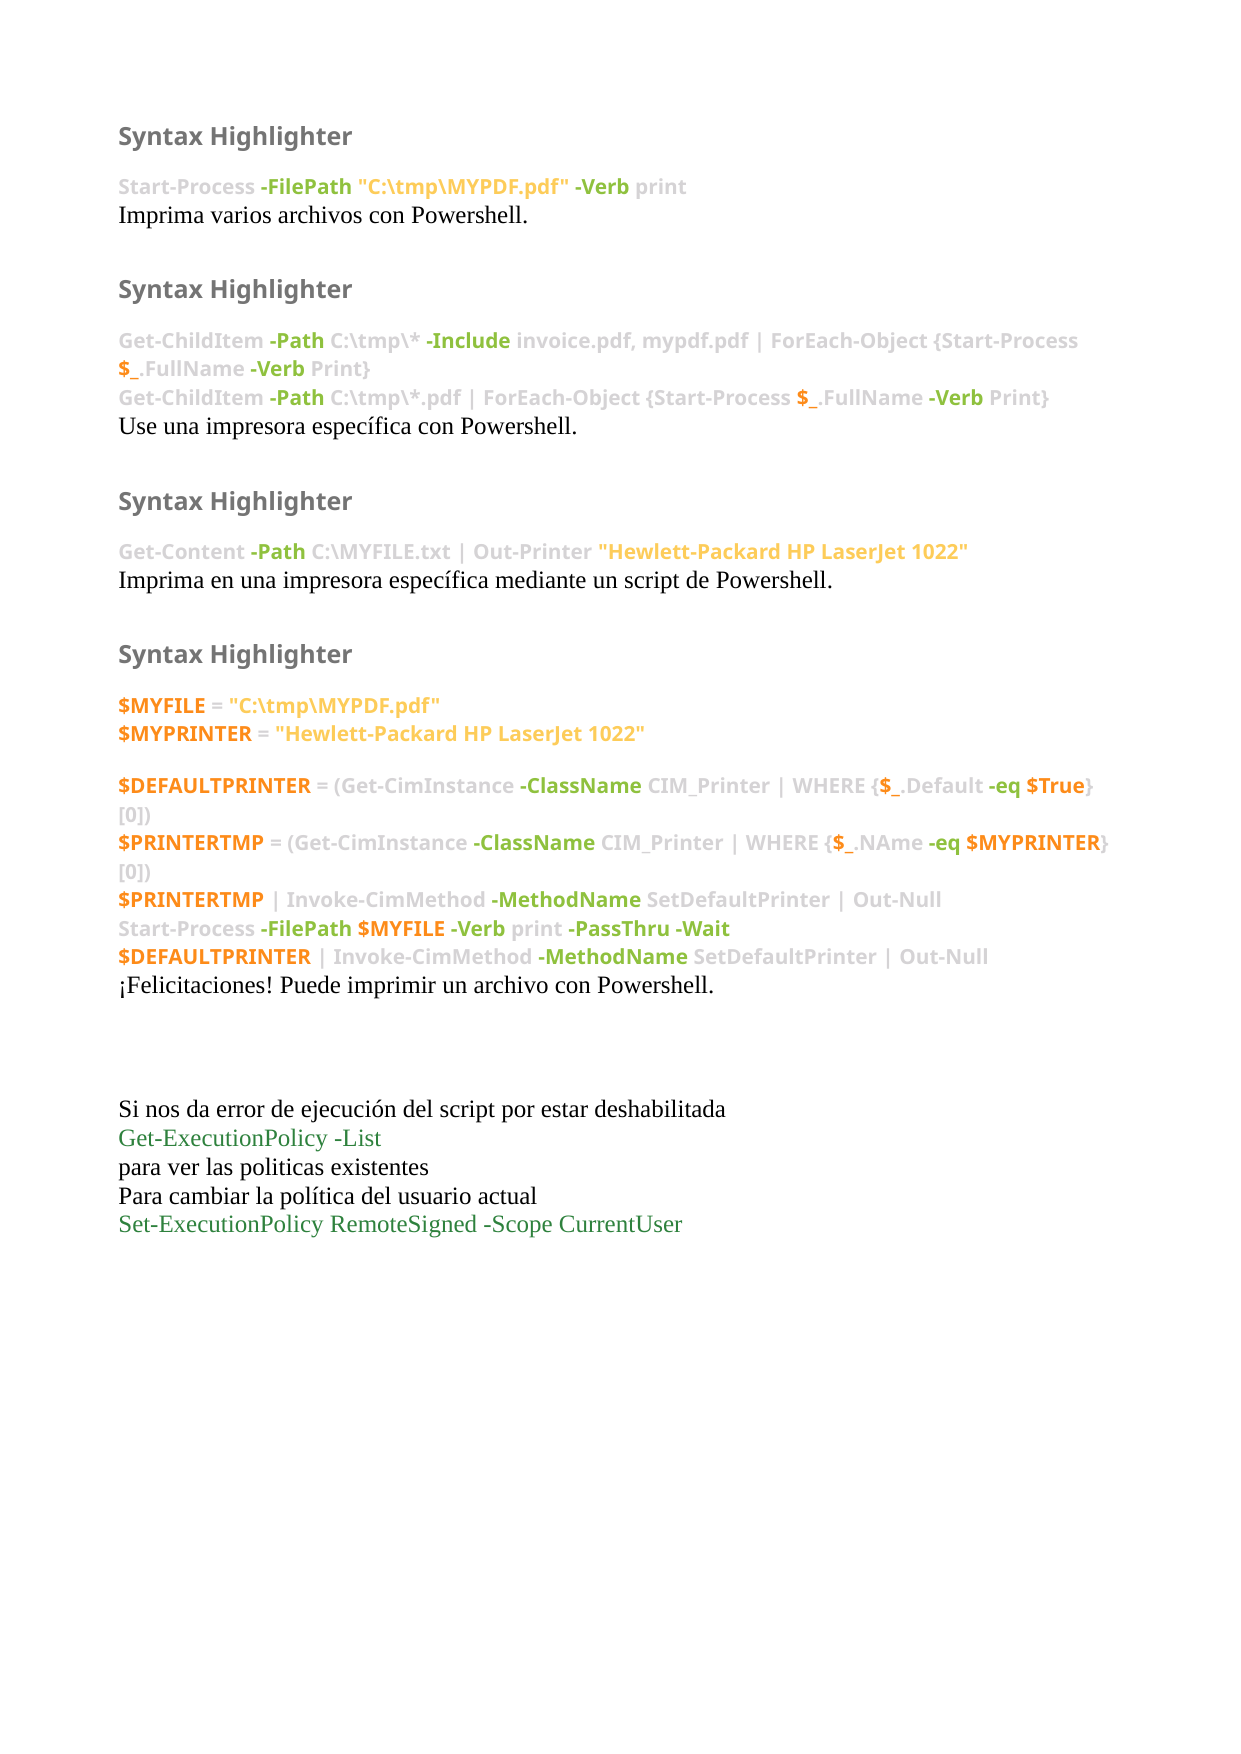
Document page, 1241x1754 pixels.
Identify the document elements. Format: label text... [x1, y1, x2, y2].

text $MYPRINTER = "Hewlett-Packard HP LaserJet 1022" [118, 719, 1122, 748]
text Get-Content -Path C:\MYFILE.txt | Out-Printer "Hewlett-Packard HP LaserJet 1022" [118, 537, 1122, 565]
text $DEFAULTPRINTER | Invoke-CimMethod -MethodName SetDefaultPrinter | Out-Null [118, 942, 1122, 971]
text Copy to Clipboard [118, 449, 1122, 479]
text Get-ExecutionPolicy -List ​ [118, 1123, 1122, 1152]
text Start-Process -FilePath "C:\tmp\MYPDF.pdf" -Verb print [118, 172, 1122, 200]
text para ver las politicas existentes [118, 1152, 1122, 1181]
text Copy to Clipboard [118, 603, 1122, 633]
text ¡Felicitaciones! Puede imprimir un archivo con Powershell. [118, 971, 1122, 999]
text ​ [118, 748, 1122, 771]
text Si nos da error de ejecución del script por estar deshabilitada [118, 1094, 1122, 1123]
text Para cambiar la política del usuario actual [118, 1181, 1122, 1209]
text Syntax Highlighter [118, 637, 1122, 671]
text Get-ChildItem -Path C:\tmp\* -Include invoice.pdf, mypdf.pdf | ForEach-Object {Start-Process $_.FullName -Verb Print} [118, 326, 1122, 383]
text Copy to Clipboard [118, 238, 1122, 268]
text Use una impresora específica con Powershell. [118, 411, 1122, 440]
text Syntax Highlighter [118, 118, 1122, 152]
text $PRINTERTMP = (Get-CimInstance -ClassName CIM_Printer | WHERE {$_.NAme -eq $MYPRINTER}[0]) [118, 828, 1122, 885]
text $PRINTERTMP | Invoke-CimMethod -MethodName SetDefaultPrinter | Out-Null [118, 885, 1122, 914]
text Syntax Highlighter [118, 483, 1122, 517]
text Start-Process -FilePath $MYFILE -Verb print -PassThru -Wait [118, 914, 1122, 942]
table_header Set-ExecutionPolicy RemoteSigned -Scope CurrentUser [118, 1210, 700, 1238]
text $DEFAULTPRINTER = (Get-CimInstance -ClassName CIM_Printer | WHERE {$_.Default -eq $True}[0]) [118, 771, 1122, 828]
text Imprima en una impresora específica mediante un script de Powershell. [118, 565, 1122, 594]
text Get-ChildItem -Path C:\tmp\*.pdf | ForEach-Object {Start-Process $_.FullName -Verb Print} [118, 383, 1122, 411]
text Syntax Highlighter [118, 272, 1122, 306]
text Imprima varios archivos con Powershell. [118, 200, 1122, 229]
text $MYFILE = "C:\tmp\MYPDF.pdf" [118, 691, 1122, 719]
